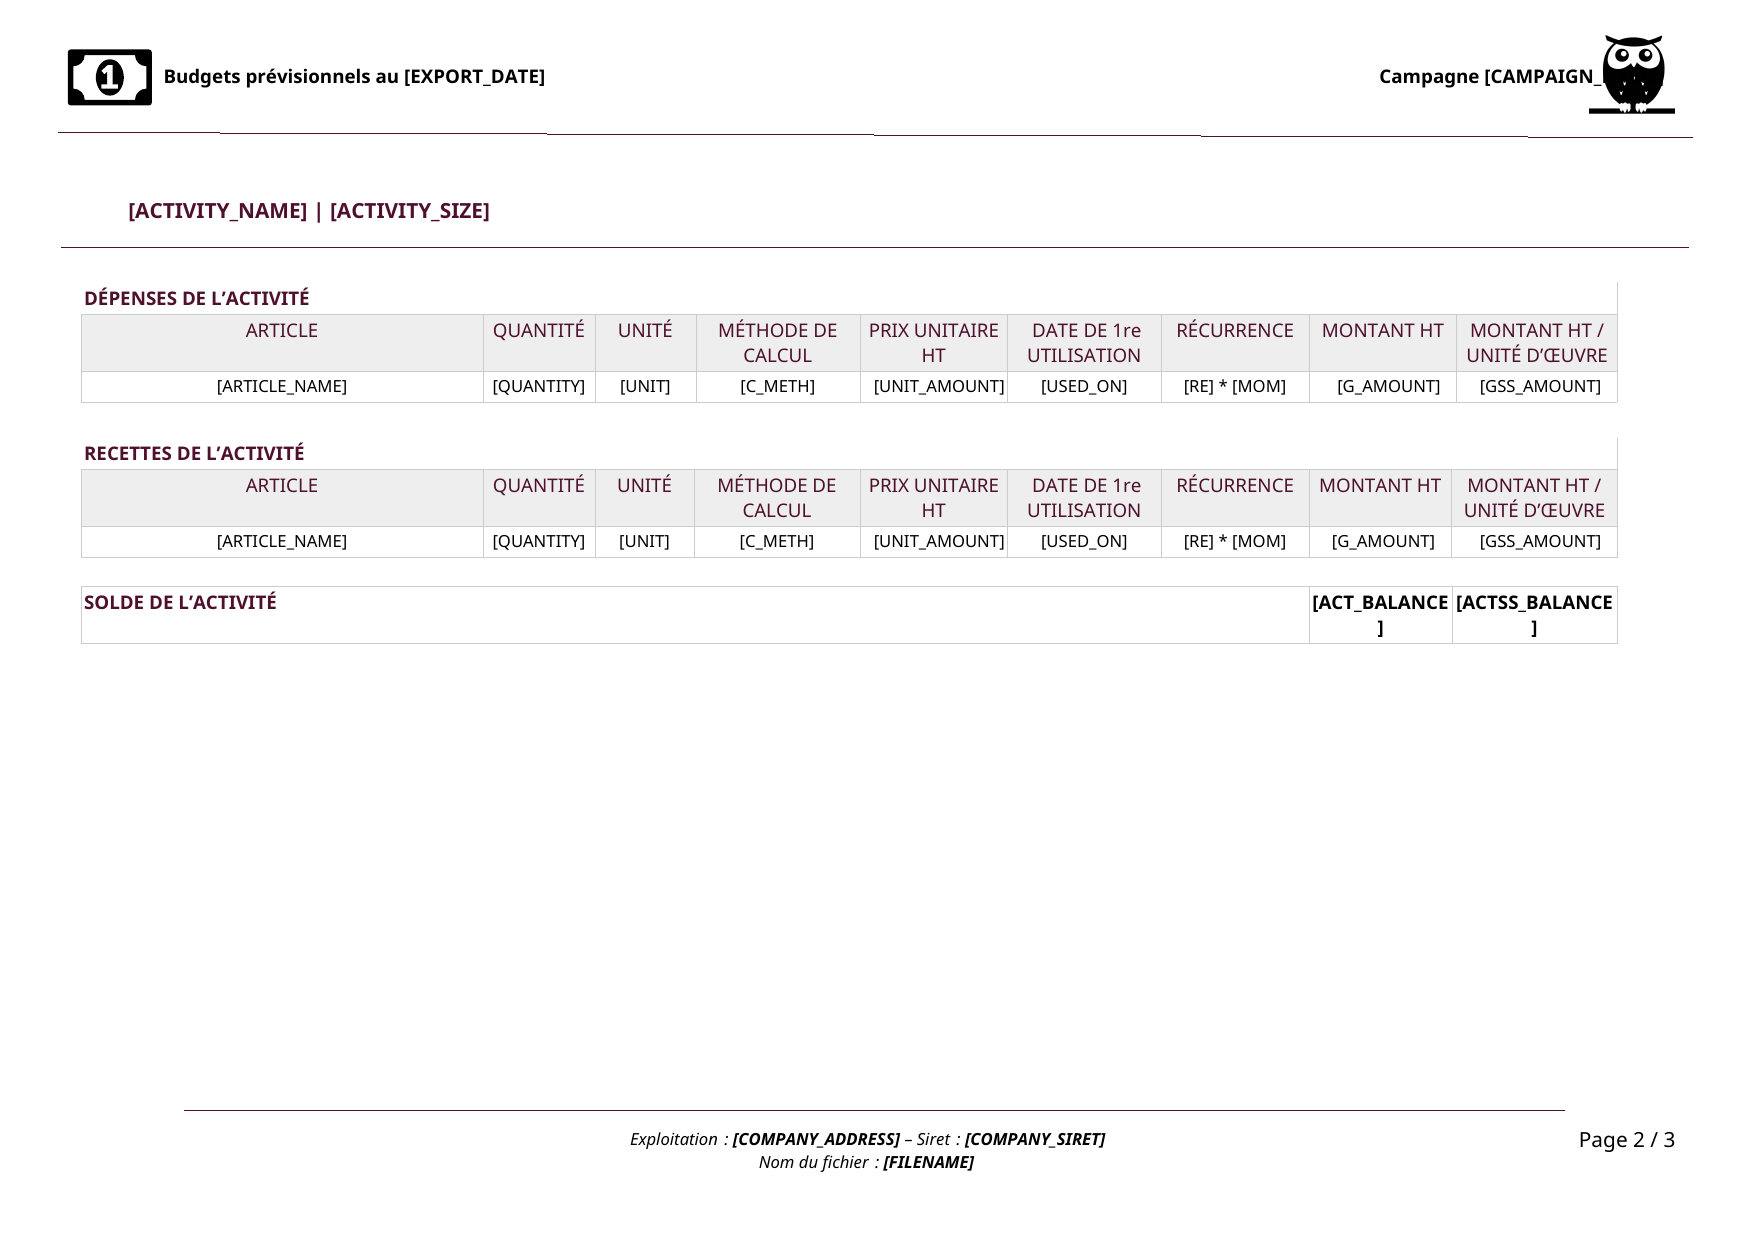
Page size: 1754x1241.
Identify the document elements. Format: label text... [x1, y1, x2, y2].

table_cell MONTANT HT / UNITÉ D’ŒUVRE [1457, 315, 1617, 371]
table_cell MÉTHODE DE CALCUL [697, 315, 860, 371]
table_cell [ARTICLE_NAME] [82, 372, 483, 402]
table_header [ACTSS_BALANCE] [1453, 587, 1617, 643]
table_cell QUANTITÉ [484, 470, 595, 526]
table_cell DATE DE 1re UTILISATION [1008, 315, 1161, 371]
table_cell ARTICLE [82, 315, 483, 371]
table_cell [GSS_AMOUNT] [1457, 372, 1617, 402]
table_cell [USED_ON] [1008, 372, 1161, 402]
table_cell [C_METH] [697, 372, 860, 402]
table_cell [G_AMOUNT] [1310, 372, 1456, 402]
table_cell UNITÉ [596, 315, 696, 371]
table_cell UNITÉ [596, 470, 694, 526]
table_cell ARTICLE [82, 470, 483, 526]
table_cell DATE DE 1re UTILISATION [1008, 470, 1161, 526]
table_cell RÉCURRENCE [1162, 315, 1309, 371]
text [ACTIVITY_NAME] | [ACTIVITY_SIZE] [128, 196, 1634, 224]
picture [1589, 35, 1675, 114]
table_cell PRIX UNITAIRE HT [861, 315, 1007, 371]
table_cell [QUANTITY] [484, 527, 595, 557]
table_cell [UNIT_AMOUNT] [861, 372, 1007, 402]
table_cell MONTANT HT / UNITÉ D’ŒUVRE [1452, 470, 1617, 526]
table_cell PRIX UNITAIRE HT [861, 470, 1007, 526]
table_cell MONTANT HT [1310, 315, 1456, 371]
table_cell [RE] * [MOM] [1162, 527, 1309, 557]
table_cell [UNIT] [596, 527, 694, 557]
table_cell [USED_ON] [1008, 527, 1161, 557]
table_cell [C_METH] [695, 527, 860, 557]
table_cell [ARTICLE_NAME] [82, 527, 483, 557]
table_cell [QUANTITY] [484, 372, 595, 402]
table_cell [RE] * [MOM] [1162, 372, 1309, 402]
table_cell MONTANT HT [1310, 470, 1451, 526]
table_cell RÉCURRENCE [1162, 470, 1309, 526]
table_header [ACT_BALANCE] [1310, 587, 1452, 643]
table_cell [UNIT] [596, 372, 696, 402]
table_header RECETTES DE L’ACTIVITÉ [81, 438, 1617, 469]
table_cell MÉTHODE DE CALCUL [695, 470, 860, 526]
table_cell [GSS_AMOUNT] [1452, 527, 1617, 557]
table_cell QUANTITÉ [484, 315, 595, 371]
table_cell [G_AMOUNT] [1310, 527, 1451, 557]
table_cell [UNIT_AMOUNT] [861, 527, 1007, 557]
table_header SOLDE DE L’ACTIVITÉ [82, 587, 1309, 643]
table_header DÉPENSES DE L’ACTIVITÉ [81, 282, 1617, 314]
